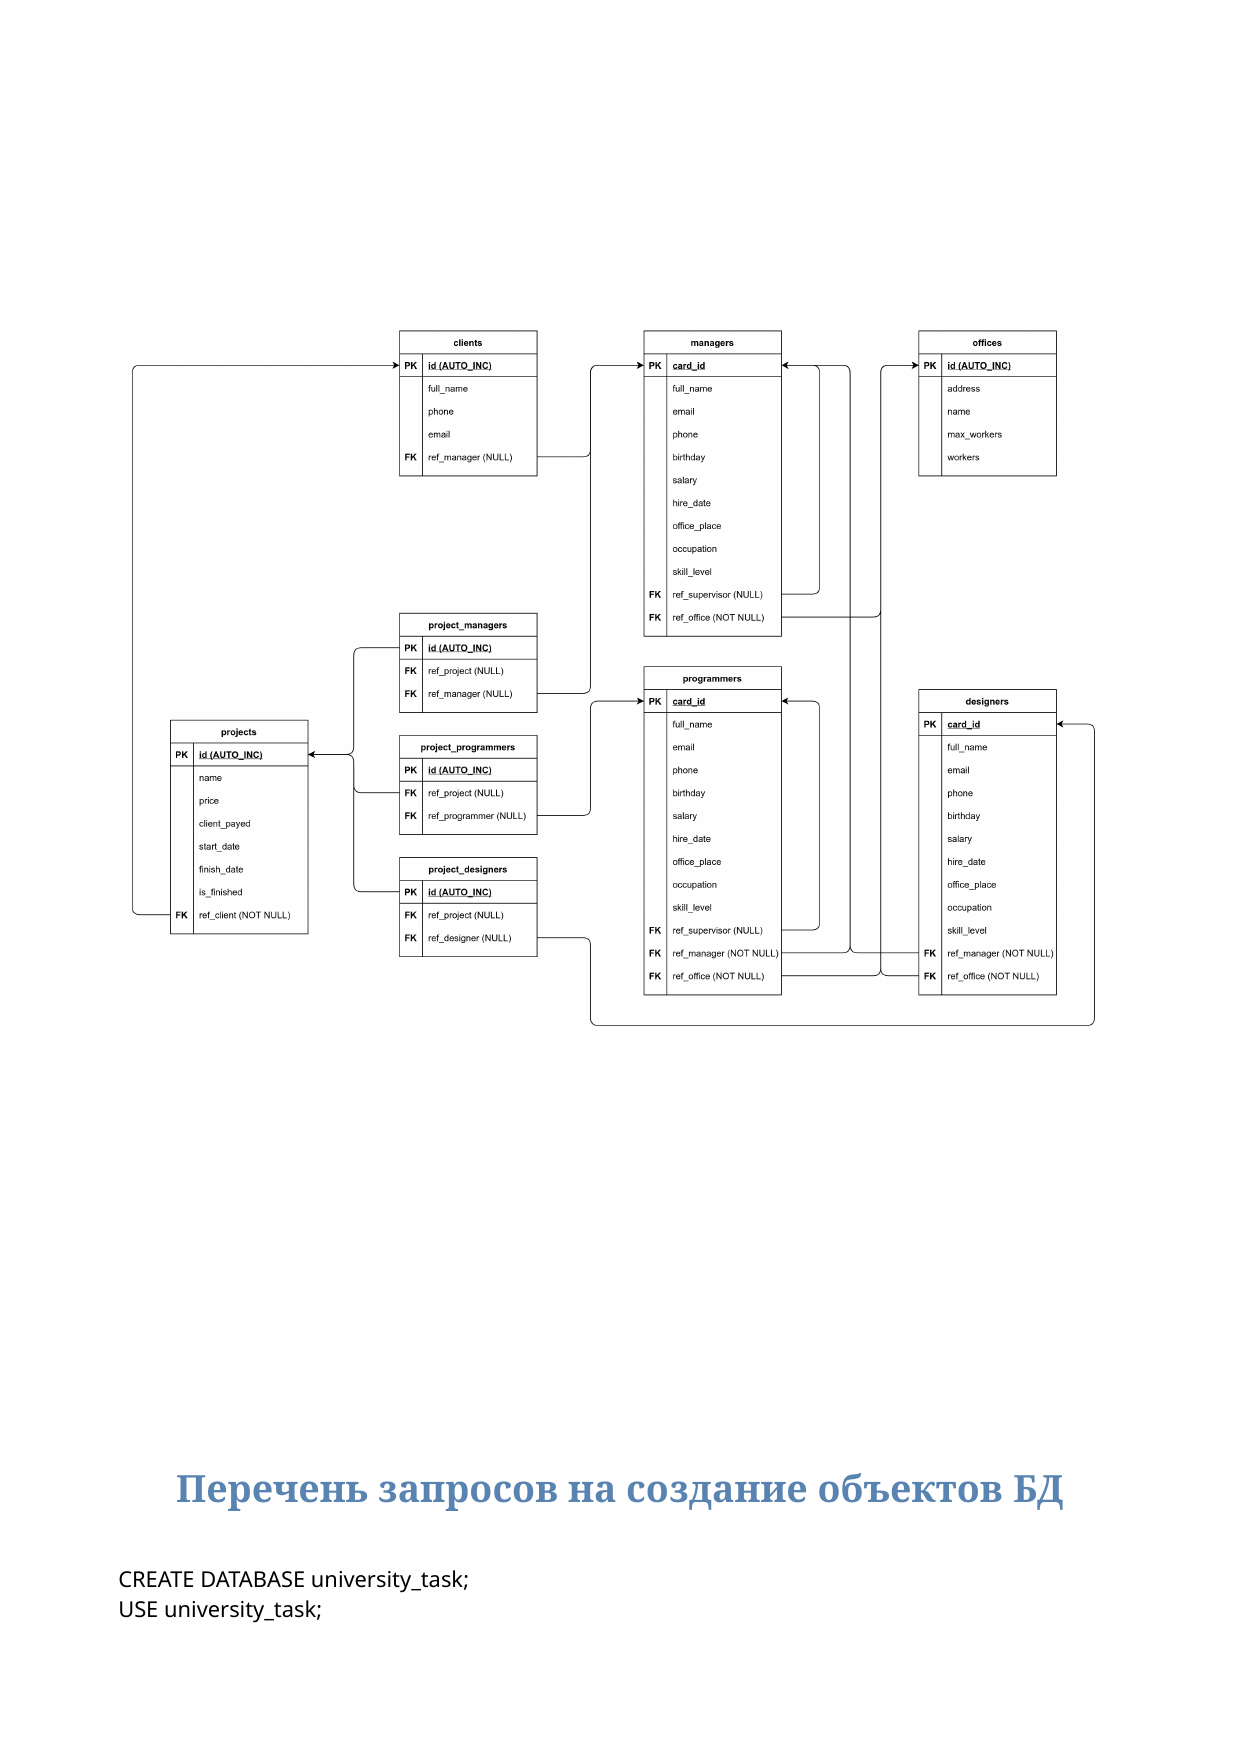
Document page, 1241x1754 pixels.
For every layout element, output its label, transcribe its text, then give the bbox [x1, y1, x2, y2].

text USE university_task; [118, 1594, 1122, 1624]
picture [118, 322, 1123, 1054]
text CREATE DATABASE university_task; [118, 1564, 1122, 1594]
text Перечень запросов на создание объектов БД [118, 1462, 1122, 1513]
